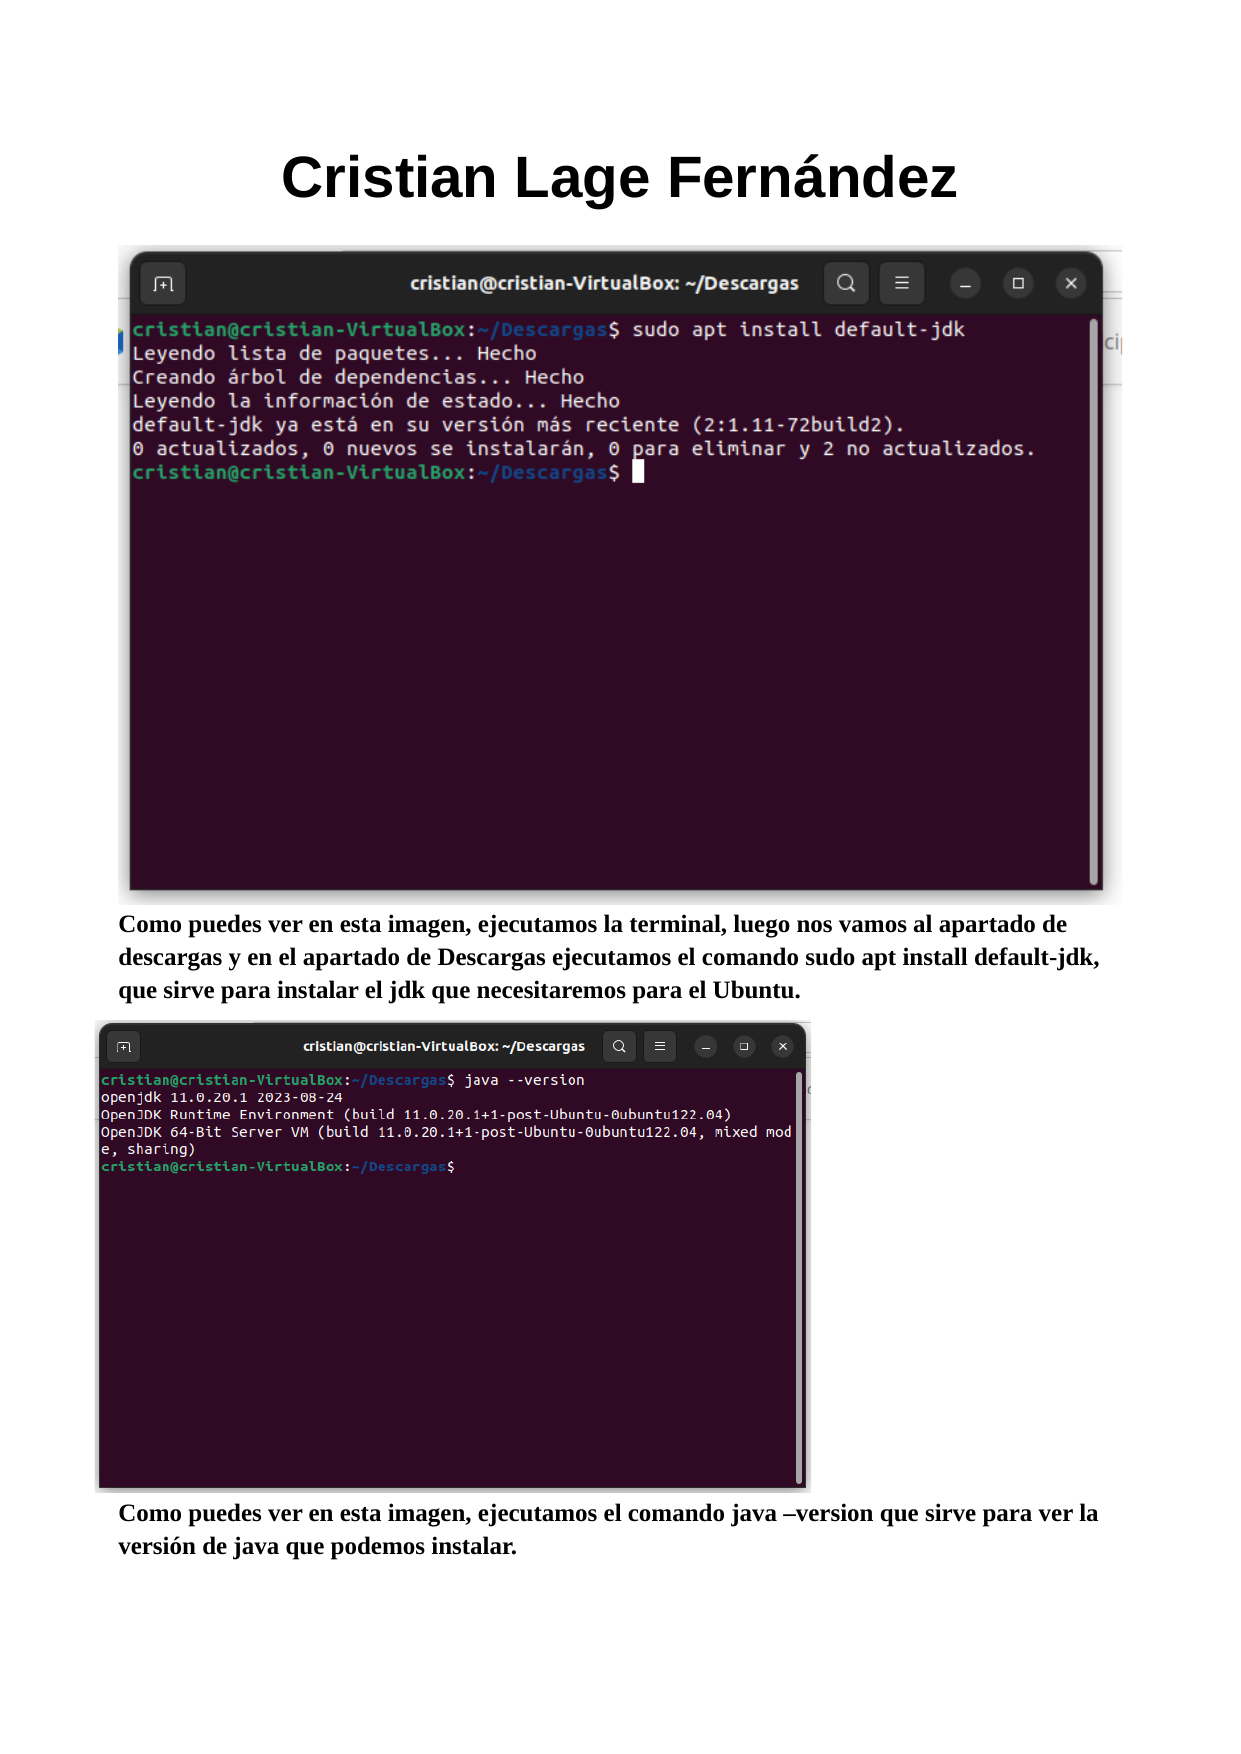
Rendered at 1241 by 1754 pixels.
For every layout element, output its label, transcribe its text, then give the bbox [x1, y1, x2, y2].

text Como puedes ver en esta imagen, ejecutamos el comando java –version que sirve para ver la versión de java que podemos instalar. [118, 1498, 1122, 1560]
picture [118, 245, 1123, 905]
title Cristian Lage Fernández [118, 143, 1122, 210]
text Como puedes ver en esta imagen, ejecutamos la terminal, luego nos vamos al apartado de descargas y en el apartado de Descargas ejecutamos el comando sudo apt install default-jdk, que sirve para instalar el jdk que necesitaremos para el Ubuntu. [118, 905, 1122, 1003]
text [118, 223, 1122, 245]
picture [94, 1020, 812, 1493]
